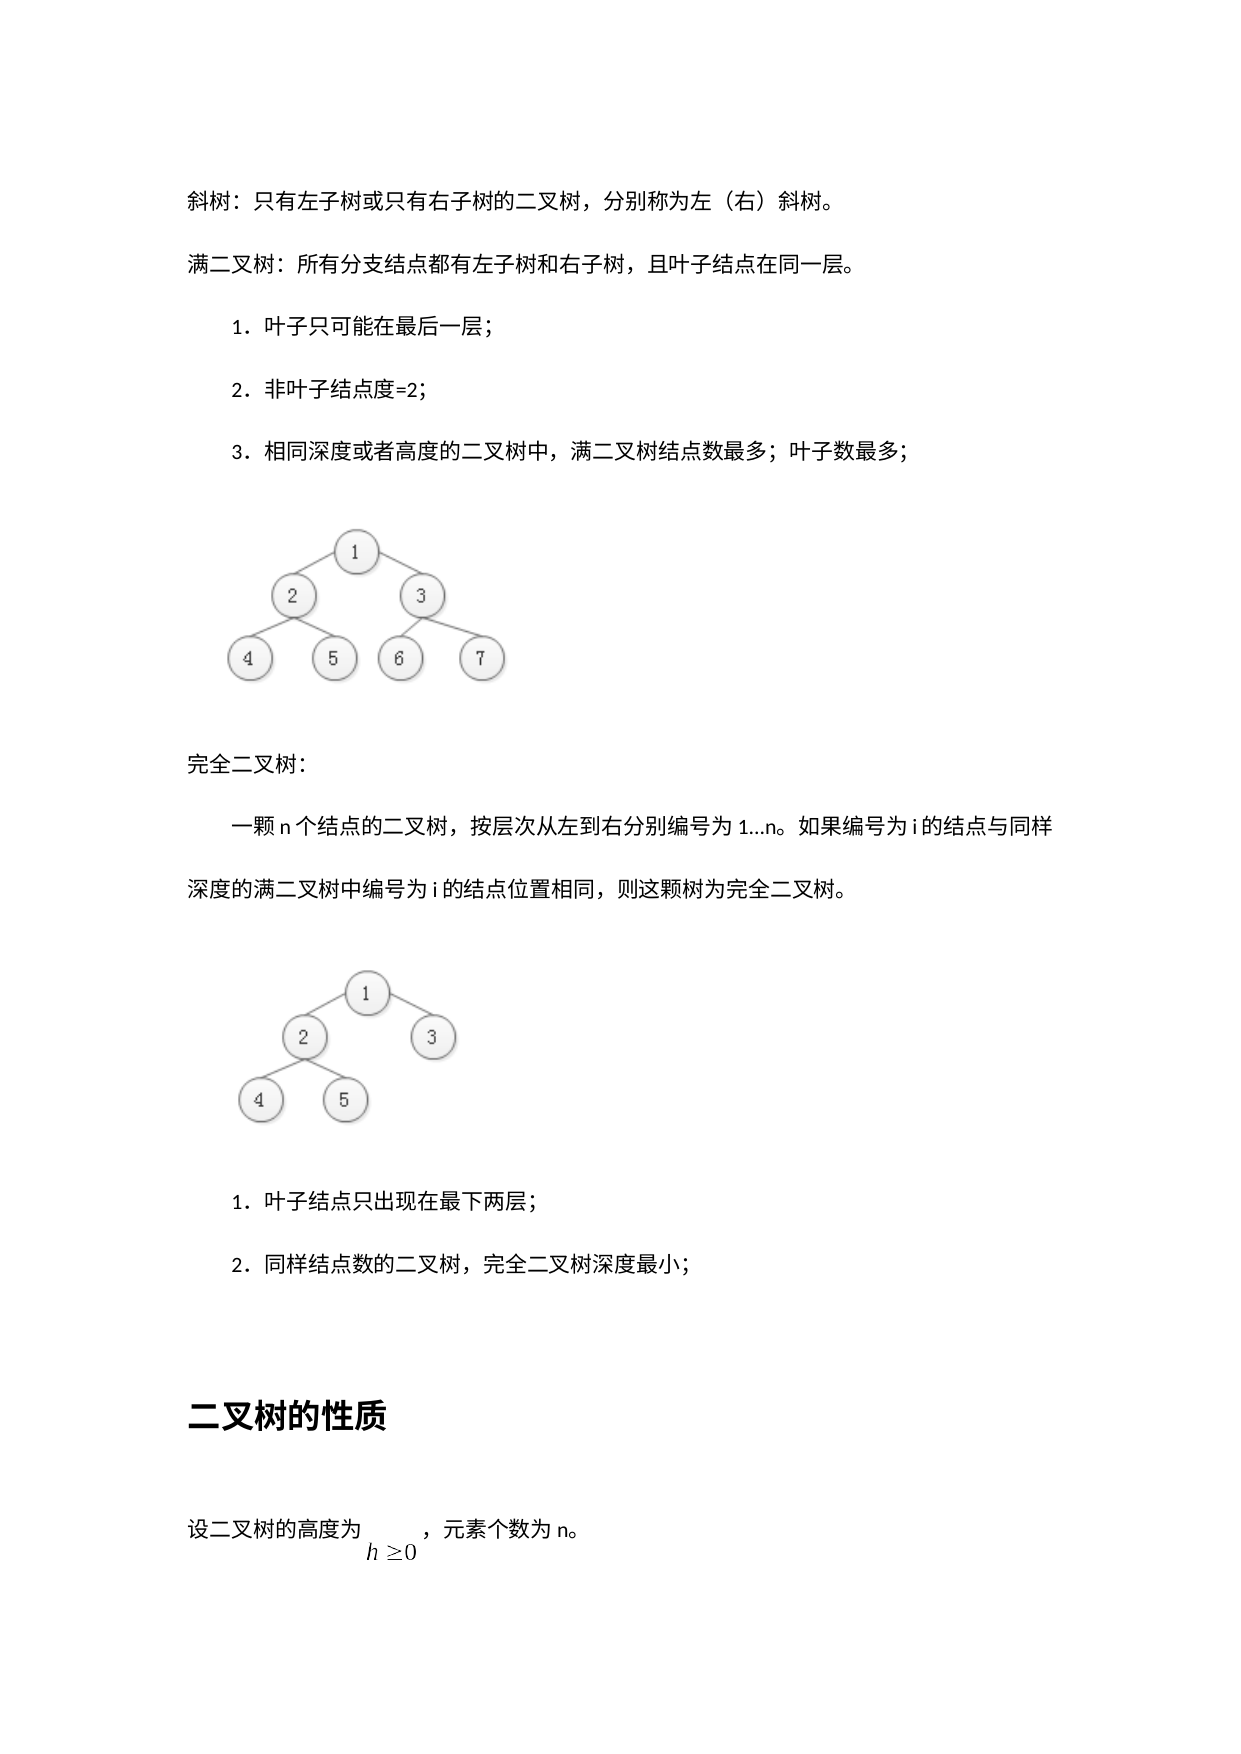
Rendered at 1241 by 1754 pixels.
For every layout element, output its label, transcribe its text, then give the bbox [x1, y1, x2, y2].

text 设二叉树的高度为，元素个数为n。 [187, 1497, 1053, 1559]
text 斜树：只有左子树或只有右子树的二叉树，分别称为左（右）斜树。 [187, 158, 1053, 221]
text 一颗n个结点的二叉树，按层次从左到右分别编号为1...n。如果编号为i的结点与同样深度的满二叉树中编号为i的结点位置相同，则这颗树为完全二叉树。 [187, 783, 1053, 908]
list 叶子只可能在最后一层； [187, 283, 1053, 346]
subtitle 二叉树的性质 [187, 1373, 1053, 1435]
list 同样结点数的二叉树，完全二叉树深度最小； [187, 1221, 1053, 1283]
list 相同深度或者高度的二叉树中，满二叉树结点数最多；叶子数最多； [187, 408, 1053, 471]
list 非叶子结点度=2； [187, 346, 1053, 408]
text 完全二叉树： [187, 721, 1053, 783]
text 满二叉树：所有分支结点都有左子树和右子树，且叶子结点在同一层。 [187, 221, 1053, 283]
list 叶子结点只出现在最下两层； [187, 1158, 1053, 1221]
